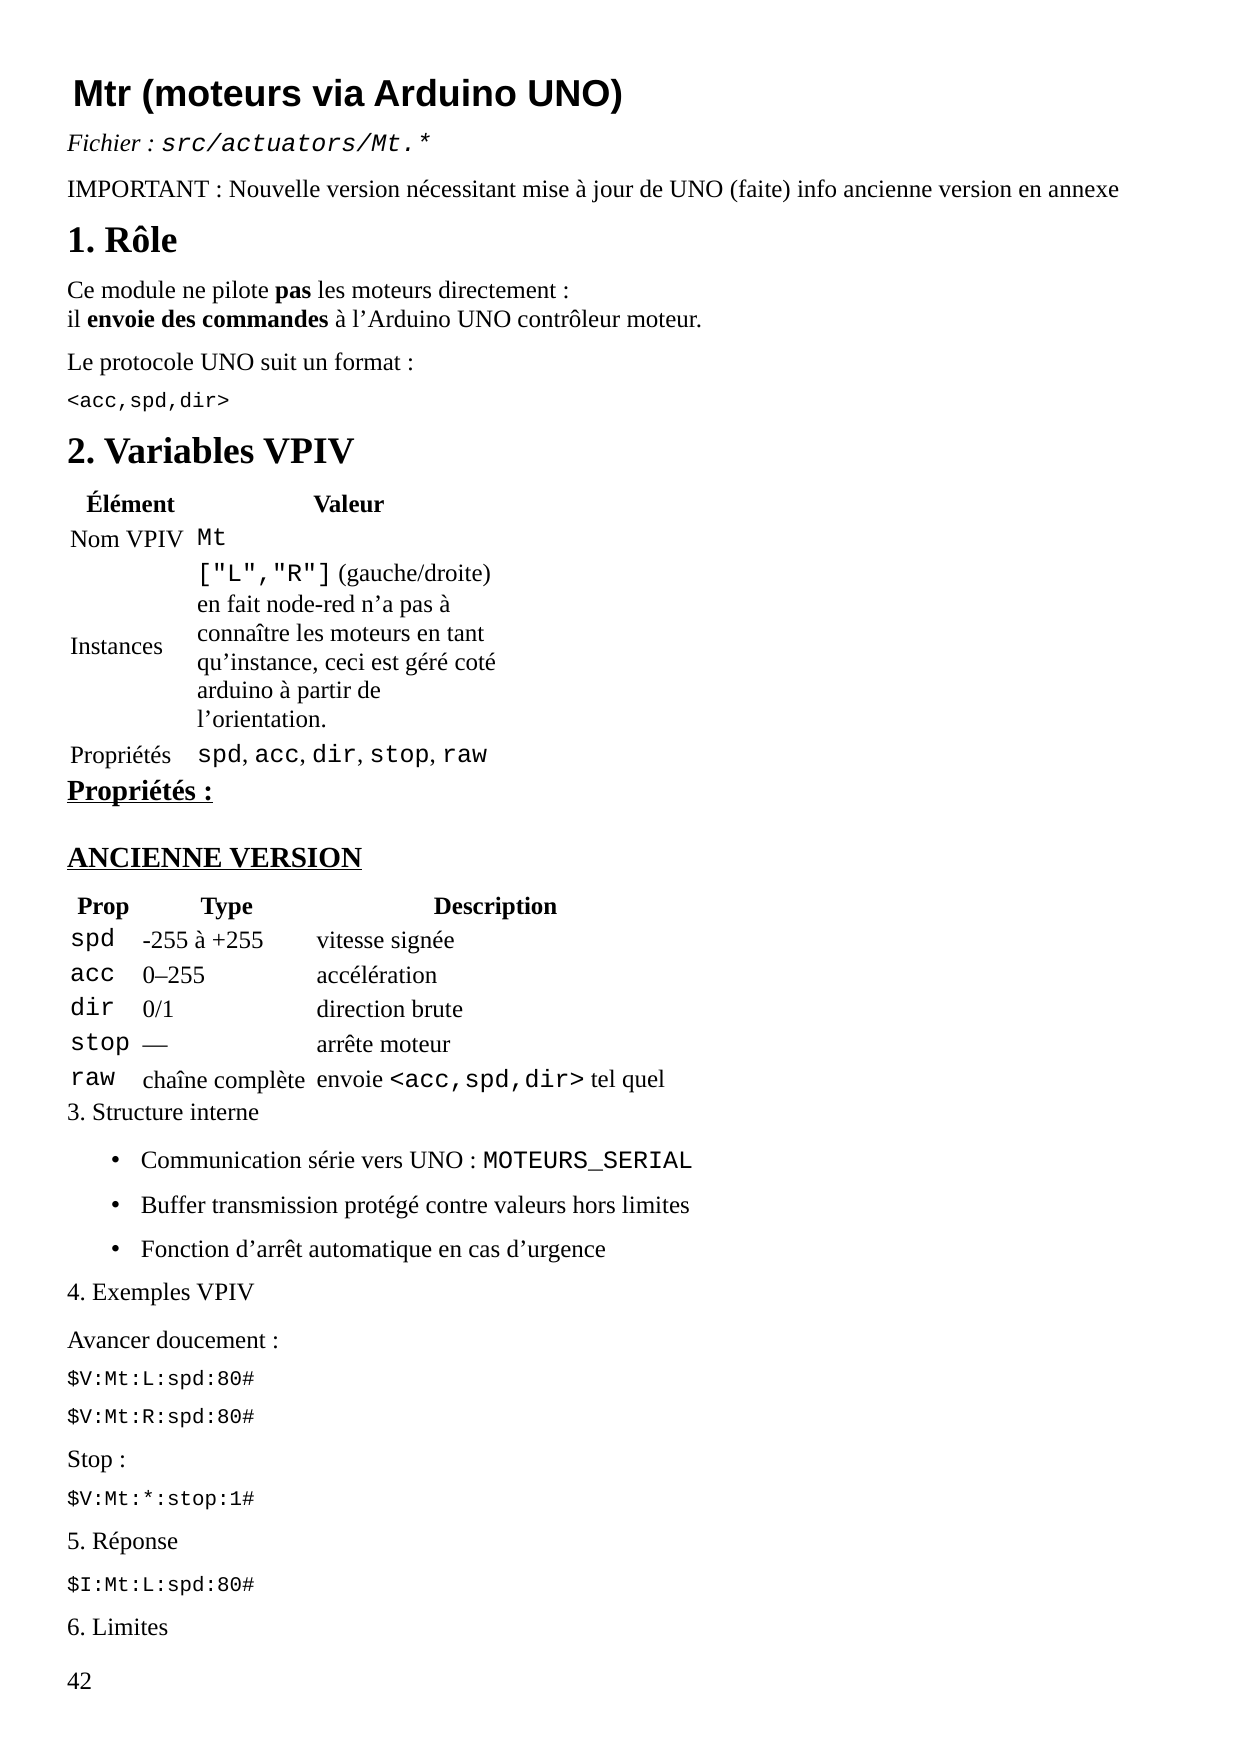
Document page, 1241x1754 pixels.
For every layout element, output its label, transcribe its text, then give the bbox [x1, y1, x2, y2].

table_header Valeur [194, 486, 503, 521]
text <acc,spd,dir> [67, 390, 1140, 414]
list Buffer transmission protégé contre valeurs hors limites [111, 1190, 1140, 1219]
table_cell raw [67, 1061, 139, 1097]
table_cell ["L","R"] (gauche/droite) en fait node-red n’a pas à connaître les moteurs en tant qu’instance, ceci est géré coté arduino à partir de l’orientation. [194, 556, 503, 736]
table_cell 0–255 [139, 957, 313, 992]
table_cell arrête moteur [314, 1026, 677, 1061]
table_cell accélération [314, 957, 677, 992]
table_cell direction brute [314, 992, 677, 1026]
text $V:Mt:*:stop:1# [67, 1488, 1140, 1511]
text Le protocole UNO suit un format : [67, 347, 1140, 376]
text 4. Exemples VPIV [67, 1277, 1140, 1306]
table_cell Instances [67, 556, 194, 736]
table_cell dir [67, 992, 139, 1026]
text 5. Réponse [67, 1526, 1140, 1555]
text 6. Limites [67, 1612, 1140, 1641]
text IMPORTANT : Nouvelle version nécessitant mise à jour de UNO (faite) info ancienne version en annexe [67, 174, 1140, 203]
text $I:Mt:L:spd:80# [67, 1574, 1140, 1597]
list Communication série vers UNO : MOTEURS_SERIAL [111, 1145, 1140, 1176]
text Fichier : src/actuators/Mt.* [67, 128, 1140, 159]
table_header Description [314, 888, 677, 922]
text $V:Mt:L:spd:80# [67, 1368, 1140, 1392]
table_header Type [139, 888, 313, 922]
table_cell Propriétés [67, 736, 194, 773]
table_cell vitesse signée [314, 923, 677, 957]
table_header Prop [67, 888, 139, 922]
list Fonction d’arrêt automatique en cas d’urgence [111, 1234, 1140, 1262]
table_cell Mt [194, 521, 503, 556]
text Stop : [67, 1444, 1140, 1473]
table_cell stop [67, 1026, 139, 1061]
subtitle 2. Variables VPIV [67, 429, 1140, 472]
text Avancer doucement : [67, 1325, 1140, 1353]
text 3. Structure interne [67, 1097, 1140, 1126]
text Ce module ne pilote pas les moteurs directement : il envoie des commandes à l’Arduino UNO contrôleur moteur. [67, 275, 1140, 332]
subtitle 1. Rôle [67, 217, 1140, 260]
table_cell spd, acc, dir, stop, raw [194, 736, 503, 773]
table_cell Nom VPIV [67, 521, 194, 556]
table_header Élément [67, 486, 194, 521]
subtitle Mtr (moteurs via Arduino UNO) [73, 71, 1140, 114]
table_cell -255 à +255 [139, 923, 313, 957]
table_cell — [139, 1026, 313, 1061]
table_cell envoie <acc,spd,dir> tel quel [314, 1061, 677, 1097]
text $V:Mt:R:spd:80# [67, 1406, 1140, 1430]
subtitle Propriétés : ANCIENNE VERSION [67, 773, 1140, 873]
table_cell spd [67, 923, 139, 957]
table_cell 0/1 [139, 992, 313, 1026]
table_cell chaîne complète [139, 1061, 313, 1097]
table_cell acc [67, 957, 139, 992]
